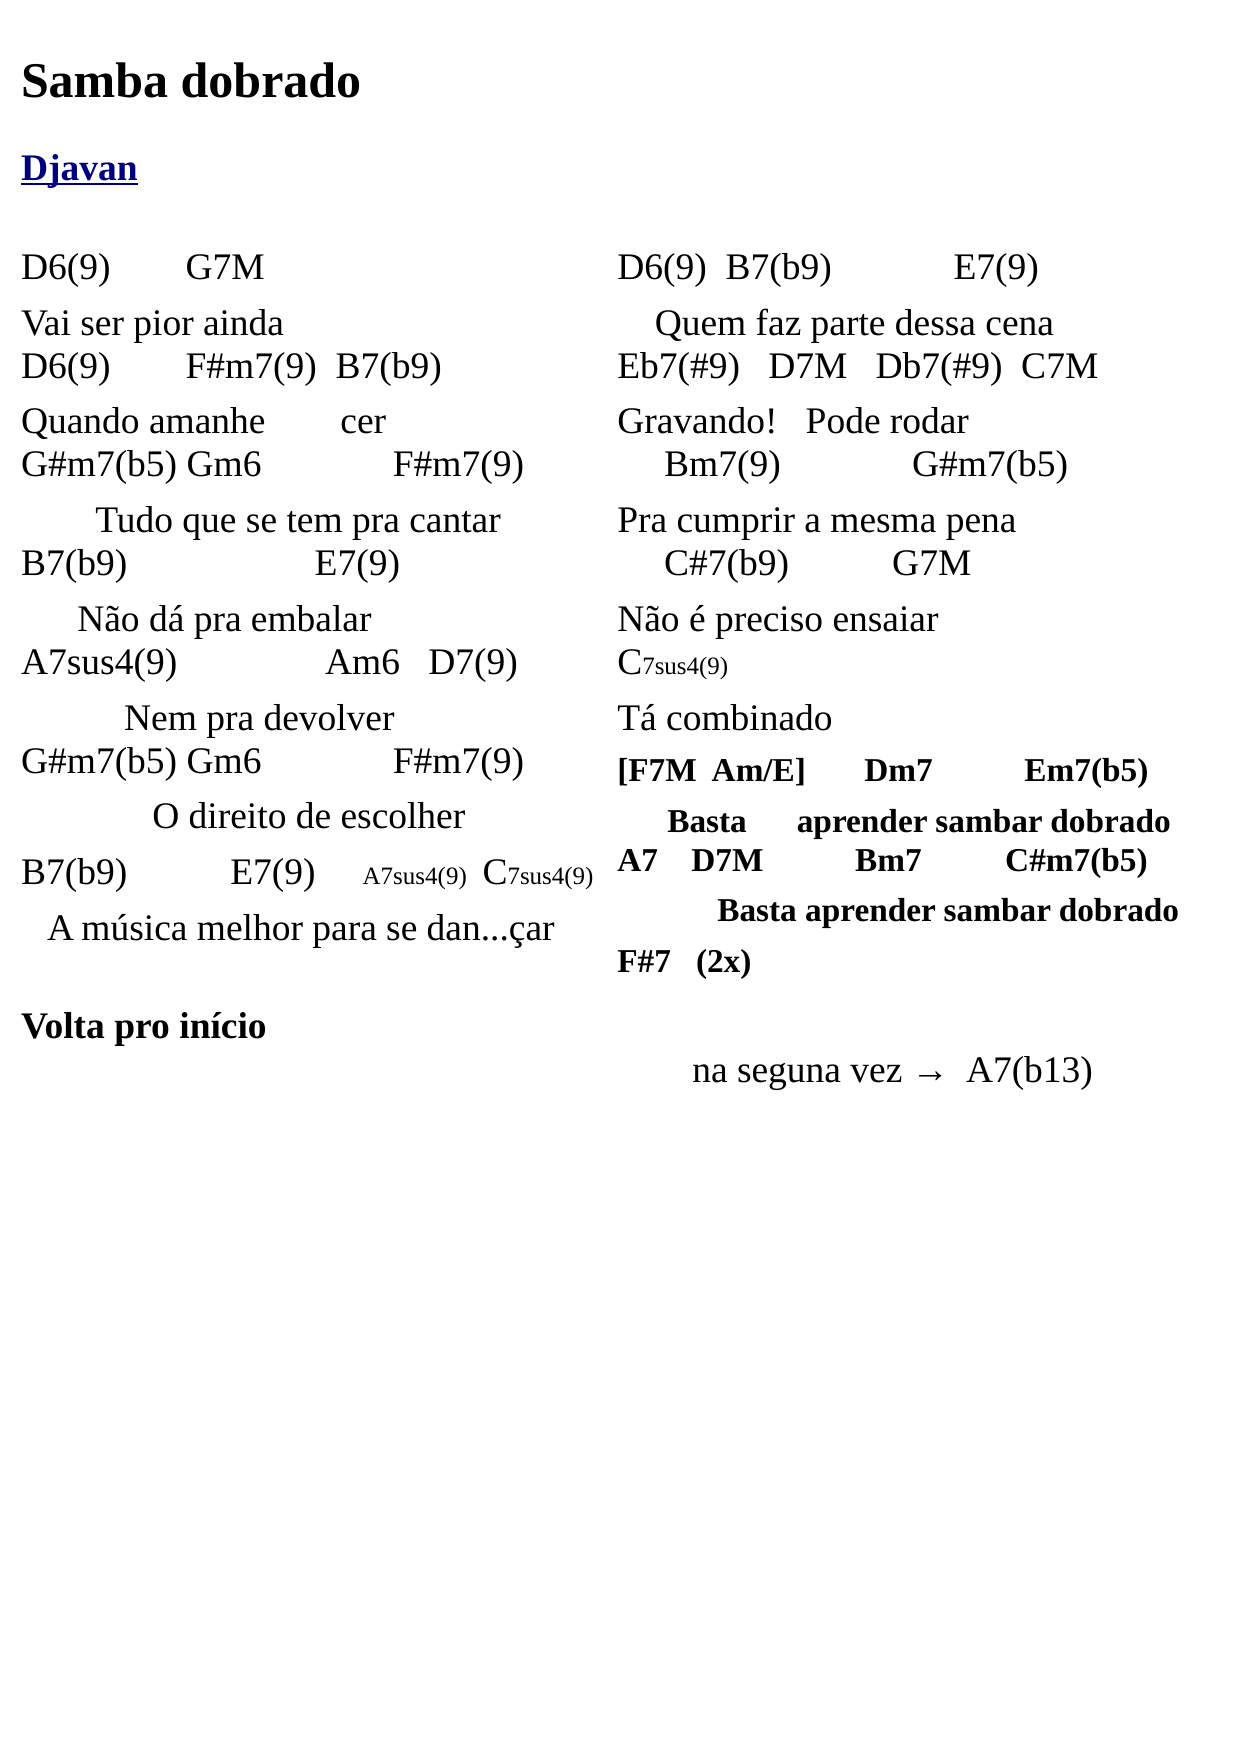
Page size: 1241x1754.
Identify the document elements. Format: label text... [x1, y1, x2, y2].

text [F7M Am/E] Dm7 Em7(b5) [617, 751, 1213, 789]
text Quando amanhe cer G#m7(b5) Gm6 F#m7(9) [21, 399, 617, 485]
text Pra cumprir a mesma pena C#7(b9) G7M [617, 497, 1213, 584]
text Não é preciso ensaiar C7sus4(9) [617, 596, 1213, 682]
subtitle Samba dobrado [21, 51, 1213, 108]
text B7(b9) E7(9) A7sus4(9) C7sus4(9) [21, 849, 617, 892]
subtitle Djavan [21, 146, 1213, 189]
text D6(9) B7(b9) E7(9) [617, 244, 1213, 287]
text Quem faz parte dessa cena Eb7(#9) D7M Db7(#9) C7M [617, 300, 1213, 386]
text Nem pra devolver G#m7(b5) Gm6 F#m7(9) [21, 695, 617, 781]
text O direito de escolher [21, 794, 617, 837]
text Não dá pra embalar A7sus4(9) Am6 D7(9) [21, 596, 617, 682]
text Volta pro início [21, 1004, 617, 1047]
text Basta aprender sambar dobrado [617, 891, 1213, 929]
text A música melhor para se dan...çar [21, 905, 617, 991]
text Gravando! Pode rodar Bm7(9) G#m7(b5) [617, 399, 1213, 485]
text Vai ser pior ainda D6(9) F#m7(9) B7(b9) [21, 300, 617, 386]
text Basta aprender sambar dobrado A7 D7M Bm7 C#m7(b5) [617, 801, 1213, 878]
text Tá combinado [617, 695, 1213, 738]
text na seguna vez → A7(b13) [617, 1048, 1213, 1091]
text Tudo que se tem pra cantar B7(b9) E7(9) [21, 497, 617, 584]
text D6(9) G7M [21, 244, 617, 287]
text F#7 (2x) [617, 941, 1213, 980]
